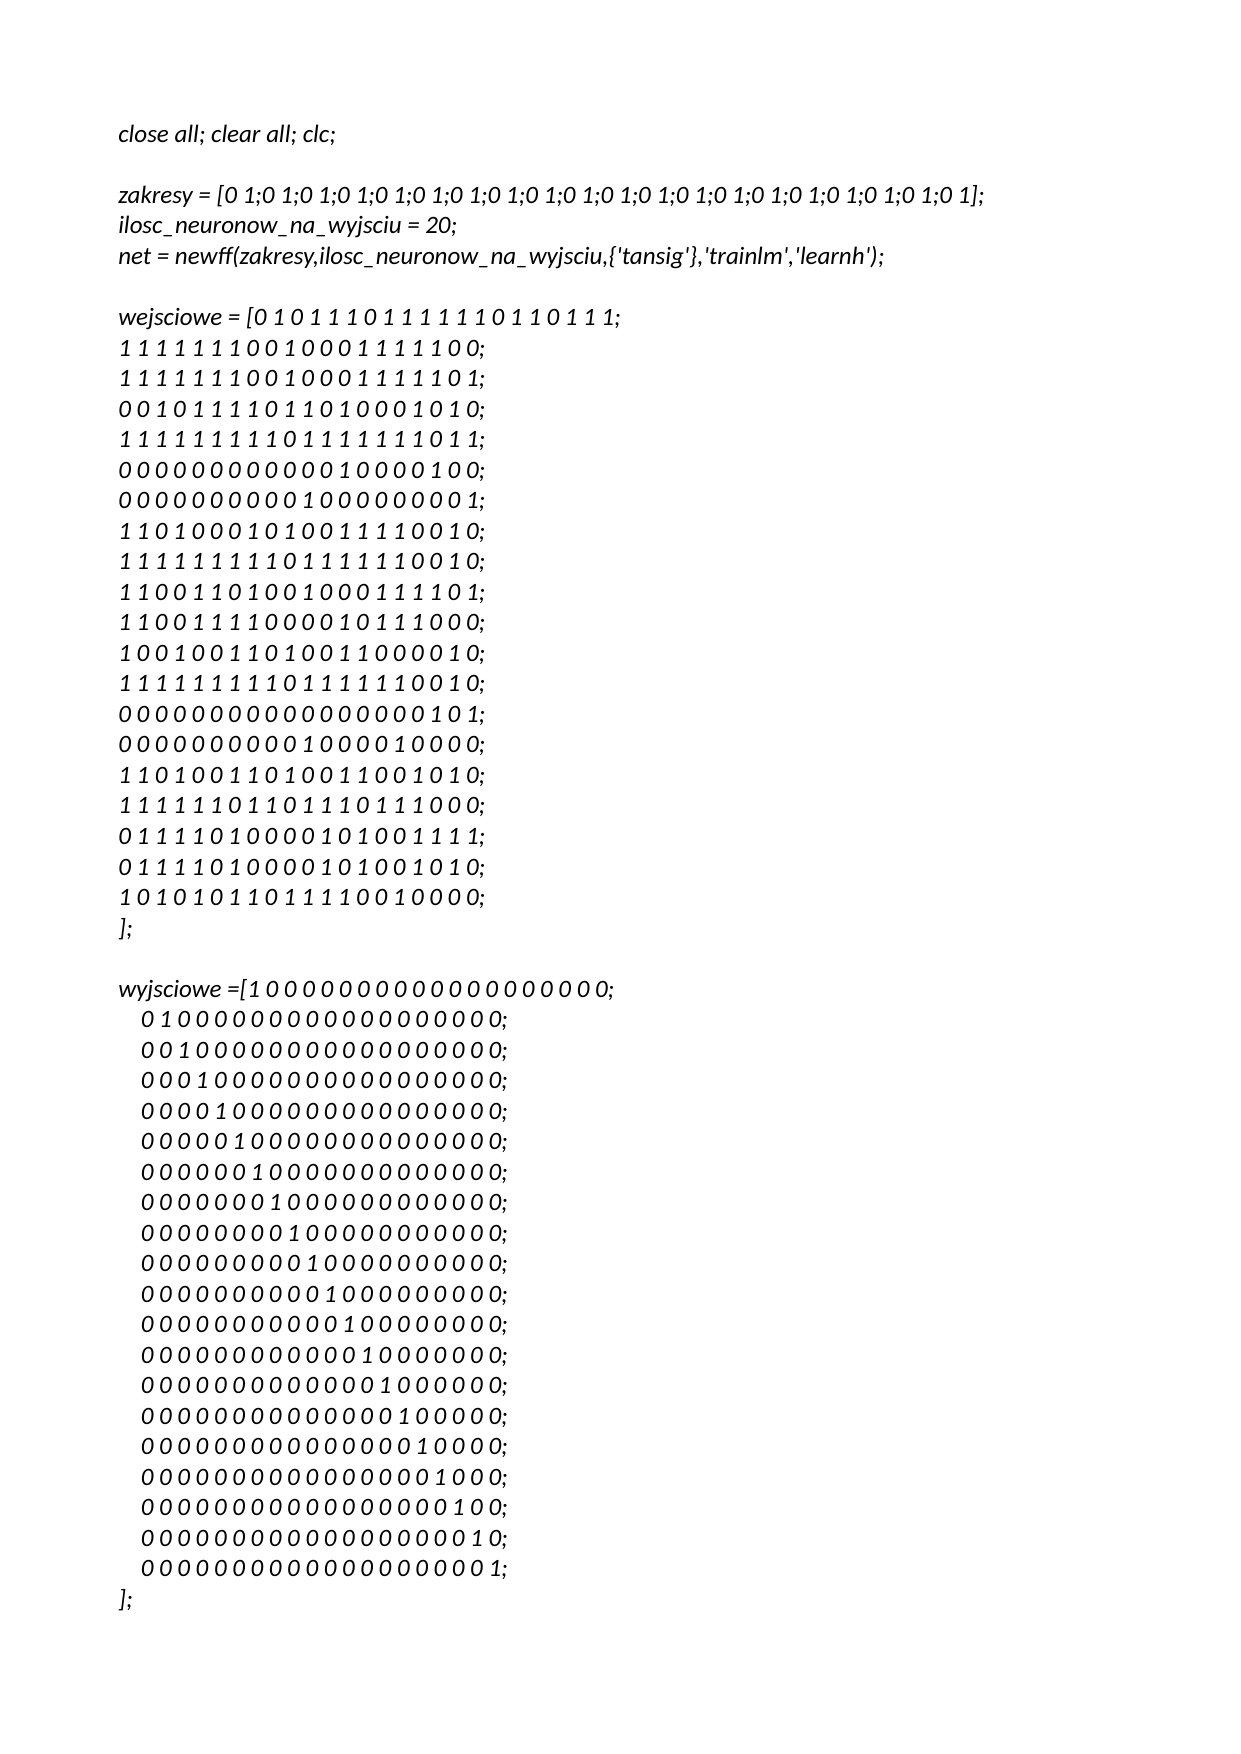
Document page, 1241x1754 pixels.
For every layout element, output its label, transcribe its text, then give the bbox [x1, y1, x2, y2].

text 0 0 0 0 0 0 0 0 0 0 0 1 0 0 0 0 0 0 0 0; [118, 1308, 1122, 1339]
text 0 0 0 0 0 0 0 0 0 0 0 0 0 0 0 0 0 0 0 1; [118, 1553, 1122, 1583]
text 0 0 0 0 1 0 0 0 0 0 0 0 0 0 0 0 0 0 0 0; [118, 1095, 1122, 1125]
text 0 0 0 0 0 0 0 0 0 0 0 0 0 0 0 0 1 0 0 0; [118, 1461, 1122, 1492]
text 0 0 0 0 0 0 0 0 0 0 0 0 0 0 0 0 0 1 0 0; [118, 1492, 1122, 1522]
text close all; clear all; clc; [118, 118, 1122, 149]
text 1 1 1 1 1 1 1 0 0 1 0 0 0 1 1 1 1 1 0 0; [118, 332, 1122, 362]
text 0 0 0 0 0 0 0 0 0 0 0 0 0 0 0 0 0 1 0 1; [118, 698, 1122, 728]
text 0 0 0 0 0 1 0 0 0 0 0 0 0 0 0 0 0 0 0 0; [118, 1125, 1122, 1156]
text 0 0 1 0 1 1 1 1 0 1 1 0 1 0 0 0 1 0 1 0; [118, 393, 1122, 423]
text ]; [118, 1583, 1122, 1614]
text wejsciowe = [0 1 0 1 1 1 0 1 1 1 1 1 1 0 1 1 0 1 1 1; [118, 301, 1122, 332]
text 0 0 0 0 0 0 1 0 0 0 0 0 0 0 0 0 0 0 0 0; [118, 1156, 1122, 1186]
text 0 0 0 0 0 0 0 0 0 0 1 0 0 0 0 1 0 0 0 0; [118, 728, 1122, 759]
text 0 0 0 0 0 0 0 0 0 0 0 0 0 0 0 0 0 0 1 0; [118, 1522, 1122, 1553]
text 1 1 1 1 1 1 1 0 0 1 0 0 0 1 1 1 1 1 0 1; [118, 362, 1122, 393]
text 0 0 0 0 0 0 0 0 0 1 0 0 0 0 0 0 0 0 0 0; [118, 1247, 1122, 1278]
text 0 0 0 0 0 0 0 0 0 0 0 0 0 0 1 0 0 0 0 0; [118, 1400, 1122, 1431]
text 1 1 1 1 1 1 0 1 1 0 1 1 1 0 1 1 1 0 0 0; [118, 789, 1122, 820]
text 1 1 0 0 1 1 0 1 0 0 1 0 0 0 1 1 1 1 0 1; [118, 576, 1122, 606]
text 1 1 0 1 0 0 1 1 0 1 0 0 1 1 0 0 1 0 1 0; [118, 759, 1122, 789]
text 0 0 0 0 0 0 0 0 0 0 0 0 0 1 0 0 0 0 0 0; [118, 1369, 1122, 1400]
text 0 0 0 0 0 0 0 0 1 0 0 0 0 0 0 0 0 0 0 0; [118, 1217, 1122, 1247]
text 1 1 1 1 1 1 1 1 1 0 1 1 1 1 1 1 0 0 1 0; [118, 545, 1122, 576]
text ]; [118, 912, 1122, 942]
text 0 0 0 0 0 0 0 0 0 0 1 0 0 0 0 0 0 0 0 0; [118, 1278, 1122, 1308]
text zakresy = [0 1;0 1;0 1;0 1;0 1;0 1;0 1;0 1;0 1;0 1;0 1;0 1;0 1;0 1;0 1;0 1;0 1;0 1;0 1;0 1]; [118, 179, 1122, 210]
text 0 0 0 0 0 0 0 0 0 0 0 0 1 0 0 0 0 1 0 0; [118, 454, 1122, 484]
text 0 0 0 0 0 0 0 0 0 0 1 0 0 0 0 0 0 0 0 1; [118, 484, 1122, 515]
text net = newff(zakresy,ilosc_neuronow_na_wyjsciu,{'tansig'},'trainlm','learnh'); [118, 240, 1122, 271]
text 0 0 0 0 0 0 0 0 0 0 0 0 1 0 0 0 0 0 0 0; [118, 1339, 1122, 1369]
text 0 0 0 0 0 0 0 1 0 0 0 0 0 0 0 0 0 0 0 0; [118, 1186, 1122, 1217]
text 1 0 1 0 1 0 1 1 0 1 1 1 1 0 0 1 0 0 0 0; [118, 881, 1122, 912]
text 0 0 0 1 0 0 0 0 0 0 0 0 0 0 0 0 0 0 0 0; [118, 1064, 1122, 1095]
text 0 0 0 0 0 0 0 0 0 0 0 0 0 0 0 1 0 0 0 0; [118, 1431, 1122, 1461]
text 0 1 1 1 1 0 1 0 0 0 0 1 0 1 0 0 1 1 1 1; [118, 820, 1122, 851]
text 1 1 1 1 1 1 1 1 1 0 1 1 1 1 1 1 0 0 1 0; [118, 667, 1122, 698]
text 1 1 1 1 1 1 1 1 1 0 1 1 1 1 1 1 1 0 1 1; [118, 423, 1122, 454]
text wyjsciowe =[1 0 0 0 0 0 0 0 0 0 0 0 0 0 0 0 0 0 0 0; [118, 973, 1122, 1003]
text 0 1 1 1 1 0 1 0 0 0 0 1 0 1 0 0 1 0 1 0; [118, 851, 1122, 881]
text 0 0 1 0 0 0 0 0 0 0 0 0 0 0 0 0 0 0 0 0; [118, 1034, 1122, 1064]
text 0 1 0 0 0 0 0 0 0 0 0 0 0 0 0 0 0 0 0 0; [118, 1003, 1122, 1034]
text ilosc_neuronow_na_wyjsciu = 20; [118, 210, 1122, 240]
text 1 0 0 1 0 0 1 1 0 1 0 0 1 1 0 0 0 0 1 0; [118, 637, 1122, 667]
text 1 1 0 1 0 0 0 1 0 1 0 0 1 1 1 1 0 0 1 0; [118, 515, 1122, 545]
text 1 1 0 0 1 1 1 1 0 0 0 0 1 0 1 1 1 0 0 0; [118, 606, 1122, 637]
